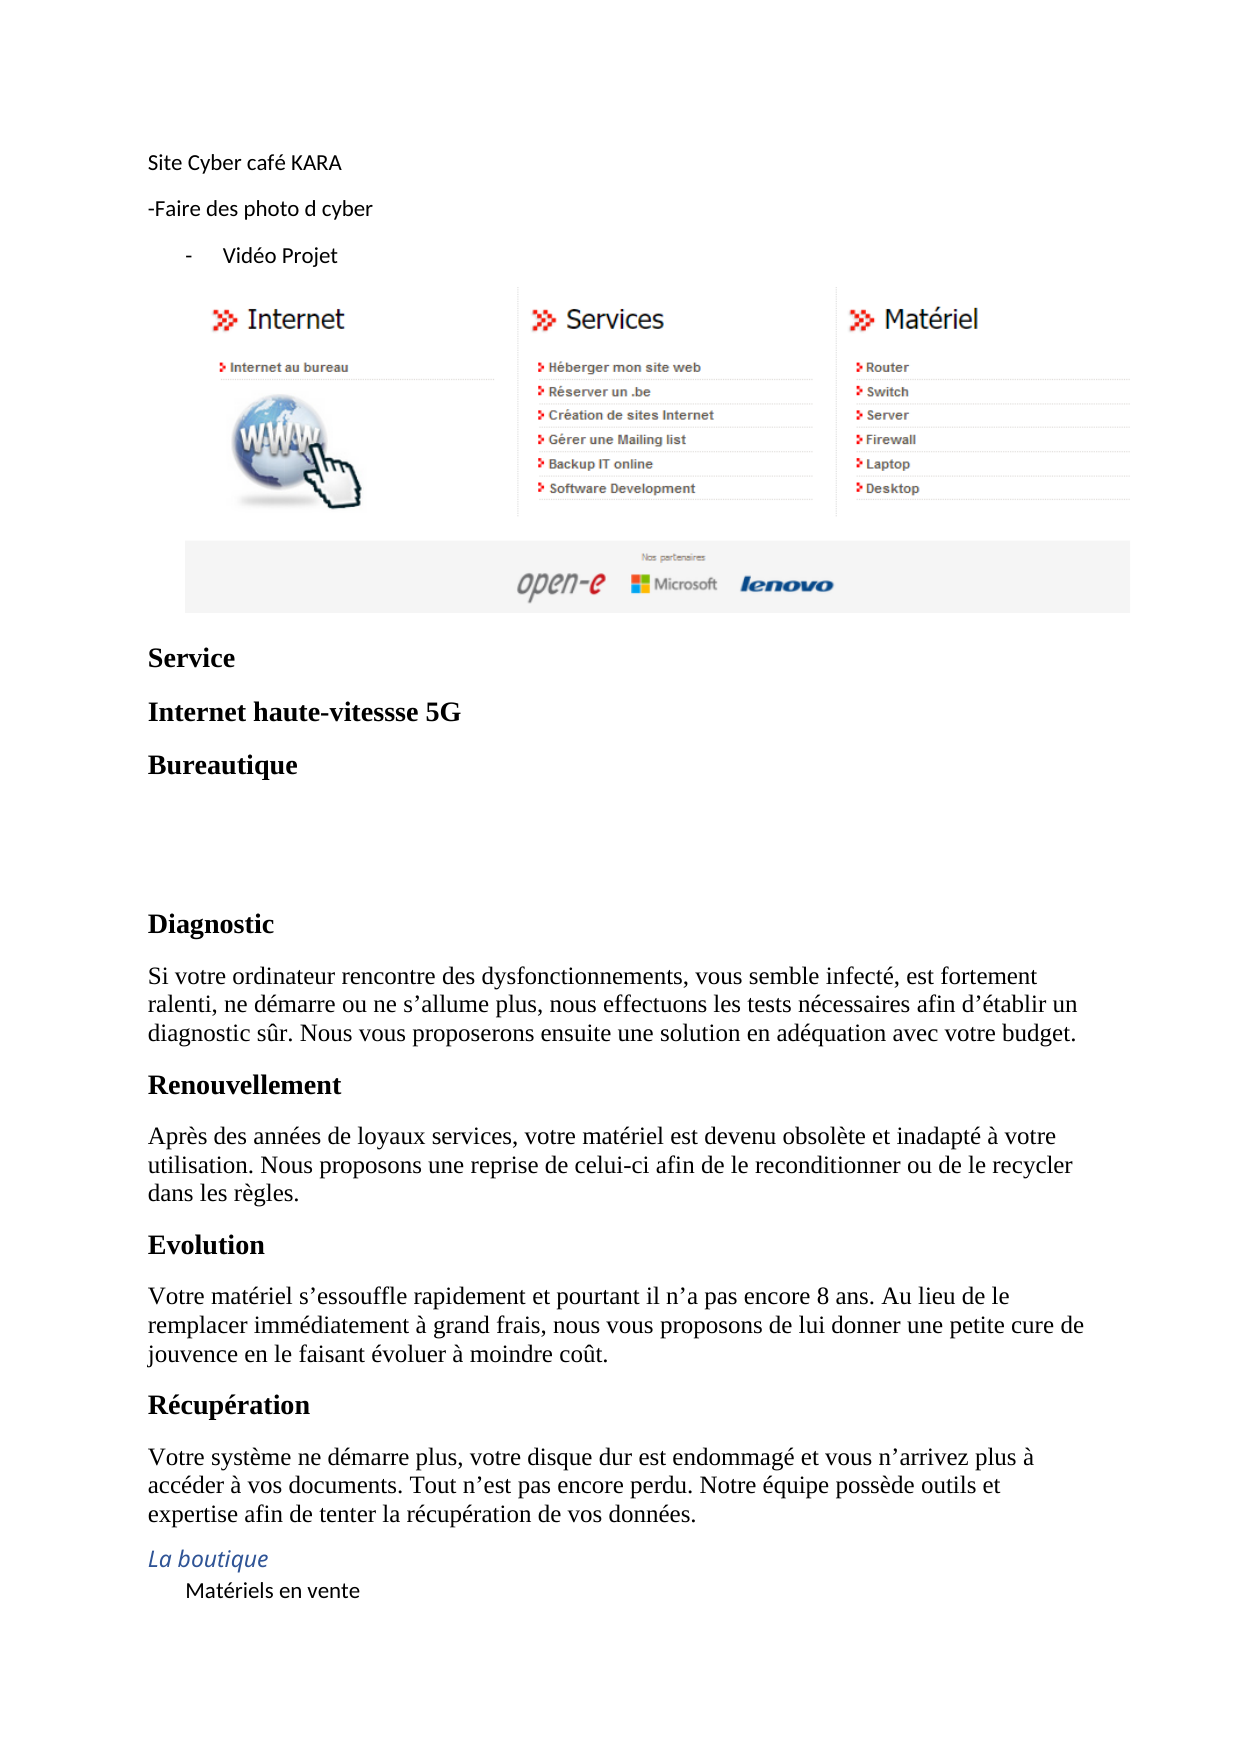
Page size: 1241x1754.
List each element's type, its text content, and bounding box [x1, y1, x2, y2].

subtitle Internet haute-vitessse 5G [148, 694, 1093, 727]
list Vidéo Projet [185, 241, 1093, 269]
subtitle Renouvellement [148, 1068, 1093, 1100]
subtitle Evolution [148, 1228, 1093, 1261]
subtitle Récupération [148, 1388, 1093, 1421]
text Site Cyber café KARA [148, 148, 1093, 176]
text Votre matériel s’essouffle rapidement et pourtant il n’a pas encore 8 ans. Au lieu de le remplacer immédiatement à grand frais, nous vous proposons de lui donner une petite cure de jouvence en le faisant évoluer à moindre coût. [148, 1281, 1093, 1368]
text Votre système ne démarre plus, votre disque dur est endommagé et vous n’arrivez plus à accéder à vos documents. Tout n’est pas encore perdu. Notre équipe possède outils et expertise afin de tenter la récupération de vos données. [148, 1442, 1093, 1528]
subtitle Service [148, 641, 1093, 674]
subtitle Bureautique [148, 748, 1093, 780]
text Matériels en vente [185, 1576, 1093, 1604]
subtitle Diagnostic [148, 907, 1093, 940]
text -Faire des photo d cyber [148, 194, 1093, 222]
text Après des années de loyaux services, votre matériel est devenu obsolète et inadapté à votre utilisation. Nous proposons une reprise de celui-ci afin de le reconditionner ou de le recycler dans les règles. [148, 1121, 1093, 1207]
subtitle La boutique [148, 1542, 1093, 1574]
text Si votre ordinateur rencontre des dysfonctionnements, vous semble infecté, est fortement ralenti, ne démarre ou ne s’allume plus, nous effectuons les tests nécessaires afin d’établir un diagnostic sûr. Nous vous proposerons ensuite une solution en adéquation avec votre budget. [148, 961, 1093, 1047]
